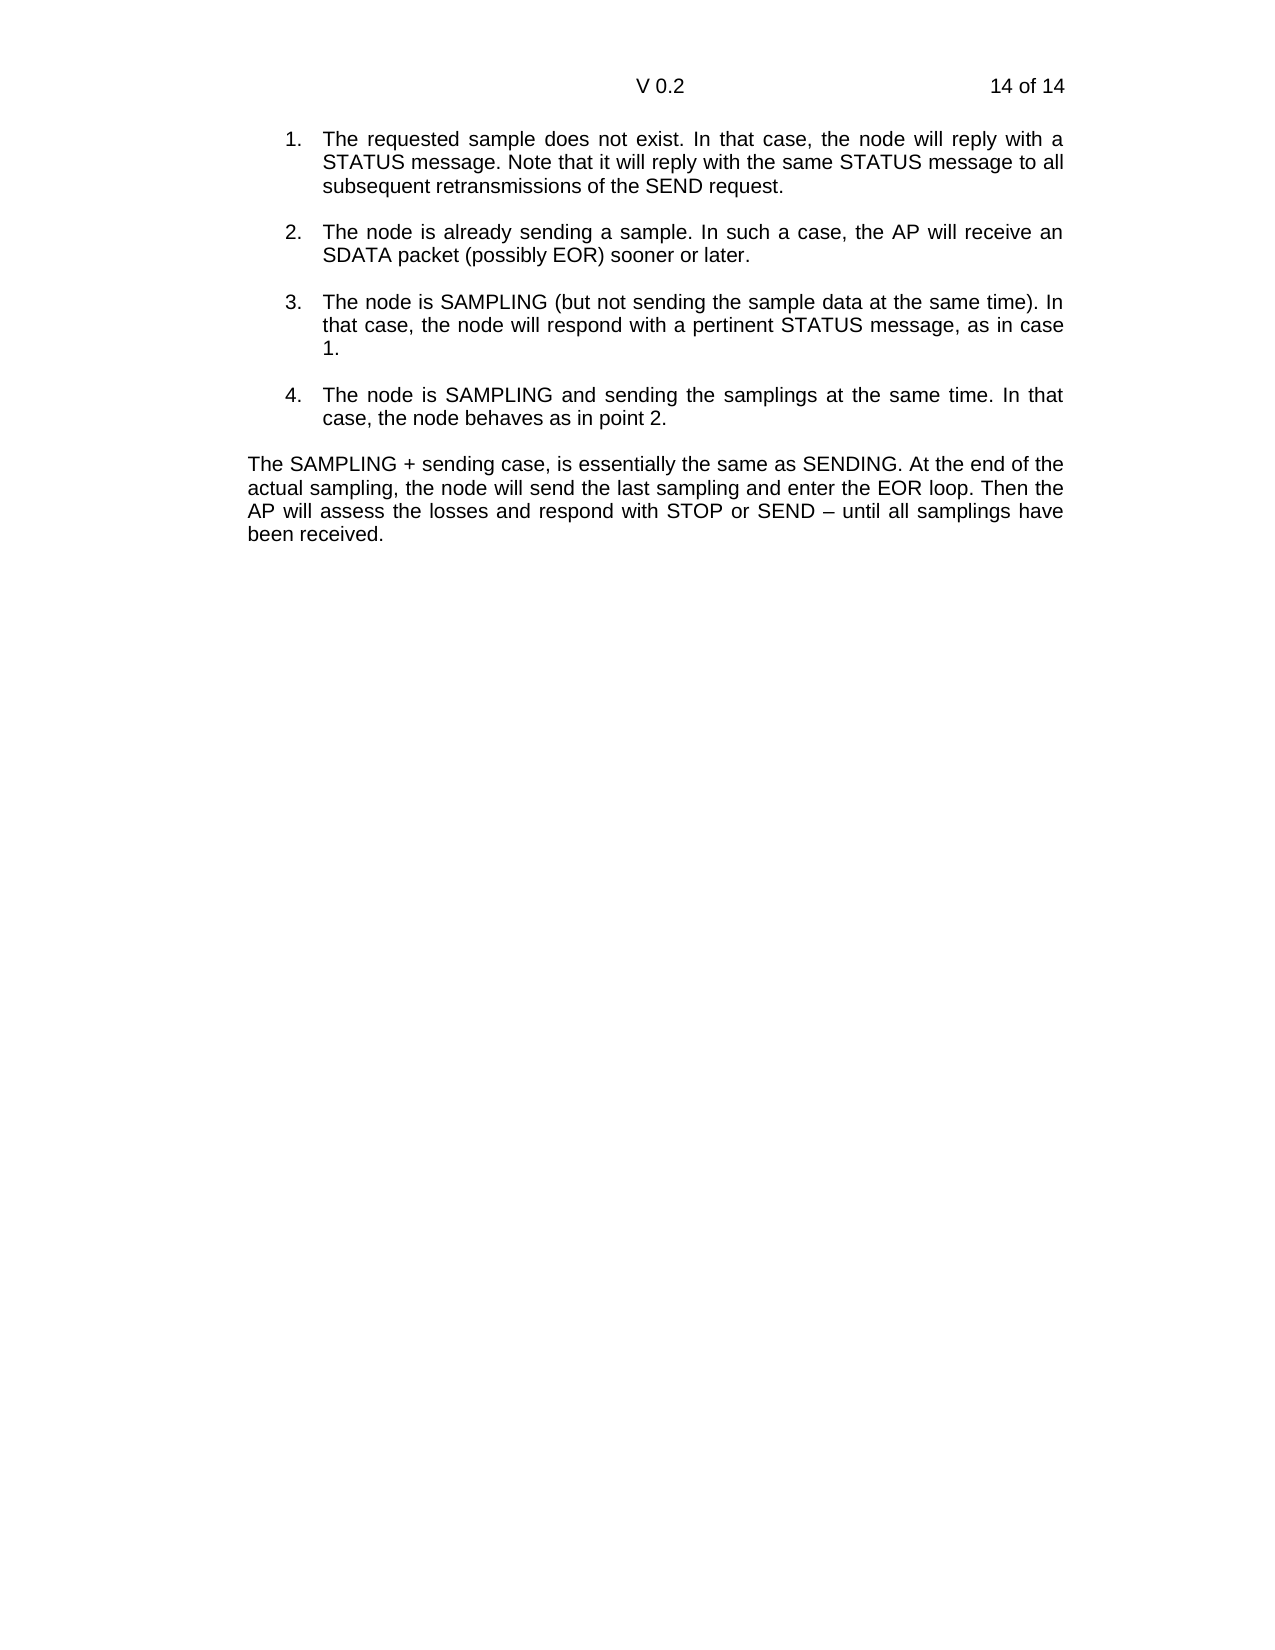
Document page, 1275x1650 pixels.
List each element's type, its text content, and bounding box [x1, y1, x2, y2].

list The requested sample does not exist. In that case, the node will reply with a STATUS message. Note that it will reply with the same STATUS message to all subsequent retransmissions of the SEND request. [285, 128, 1065, 197]
list The node is SAMPLING (but not sending the sample data at the same time). In that case, the node will respond with a pertinent STATUS message, as in case 1. [285, 290, 1065, 360]
list The node is SAMPLING and sending the samplings at the same time. In that case, the node behaves as in point 2. [285, 383, 1065, 430]
text The SAMPLING + sending case, is essentially the same as SENDING. At the end of the actual sampling, the node will send the last sampling and enter the EOR loop. Then the AP will assess the losses and respond with STOP or SEND – until all samplings have been received. [247, 453, 1065, 546]
list The node is already sending a sample. In such a case, the AP will receive an SDATA packet (possibly EOR) sooner or later. [285, 221, 1065, 267]
